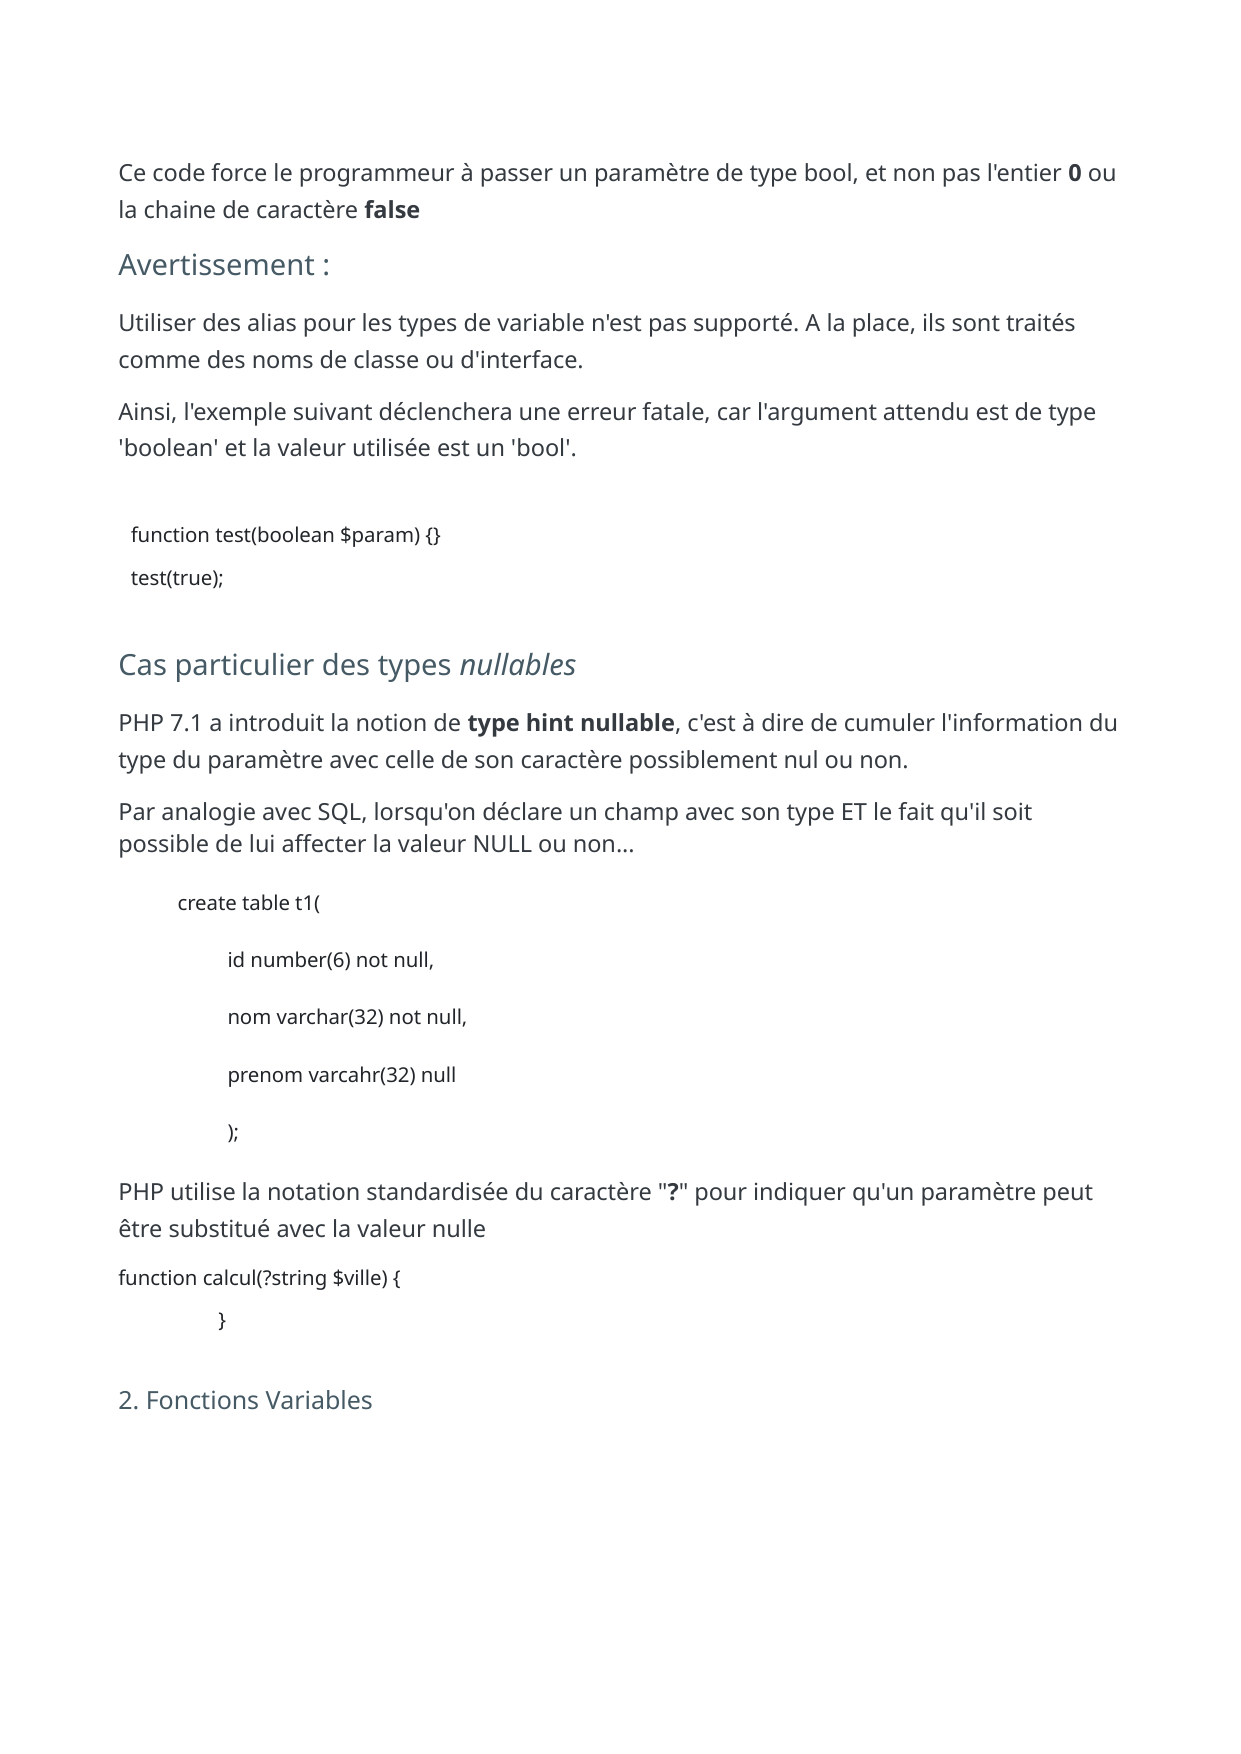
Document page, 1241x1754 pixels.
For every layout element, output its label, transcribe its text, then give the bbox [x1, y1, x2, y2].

text create table t1( [177, 888, 1063, 916]
text Utiliser des alias pour les types de variable n'est pas supporté. A la place, ils sont traités comme des noms de classe ou d'interface. [118, 307, 1122, 375]
text nom varchar(32) not null, [177, 1003, 1063, 1031]
text function calcul(?string $ville) { [118, 1264, 1122, 1291]
text id number(6) not null, [177, 946, 1063, 973]
text } [118, 1306, 1122, 1334]
subtitle Avertissement : [118, 244, 1122, 284]
text function test(boolean $param) {} [118, 521, 1122, 549]
text 2. Fonctions Variables [118, 1348, 1122, 1416]
text ); [177, 1118, 1063, 1146]
subtitle Cas particulier des types nullables [118, 644, 1122, 684]
text PHP utilise la notation standardisée du caractère "?" pour indiquer qu'un paramètre peut être substitué avec la valeur nulle [118, 1176, 1122, 1244]
text Ainsi, l'exemple suivant déclenchera une erreur fatale, car l'argument attendu est de type 'boolean' et la valeur utilisée est un 'bool'. [118, 395, 1122, 463]
text Ce code force le programmeur à passer un paramètre de type bool, et non pas l'entier 0 ou la chaine de caractère false [118, 156, 1122, 225]
text Par analogie avec SQL, lorsqu'on déclare un champ avec son type ET le fait qu'il soit possible de lui affecter la valeur NULL ou non... [118, 795, 1122, 859]
text PHP 7.1 a introduit la notion de type hint nullable, c'est à dire de cumuler l'information du type du paramètre avec celle de son caractère possiblement nul ou non. [118, 707, 1122, 776]
text test(true); [118, 564, 1122, 592]
text prenom varcahr(32) null [177, 1061, 1063, 1088]
